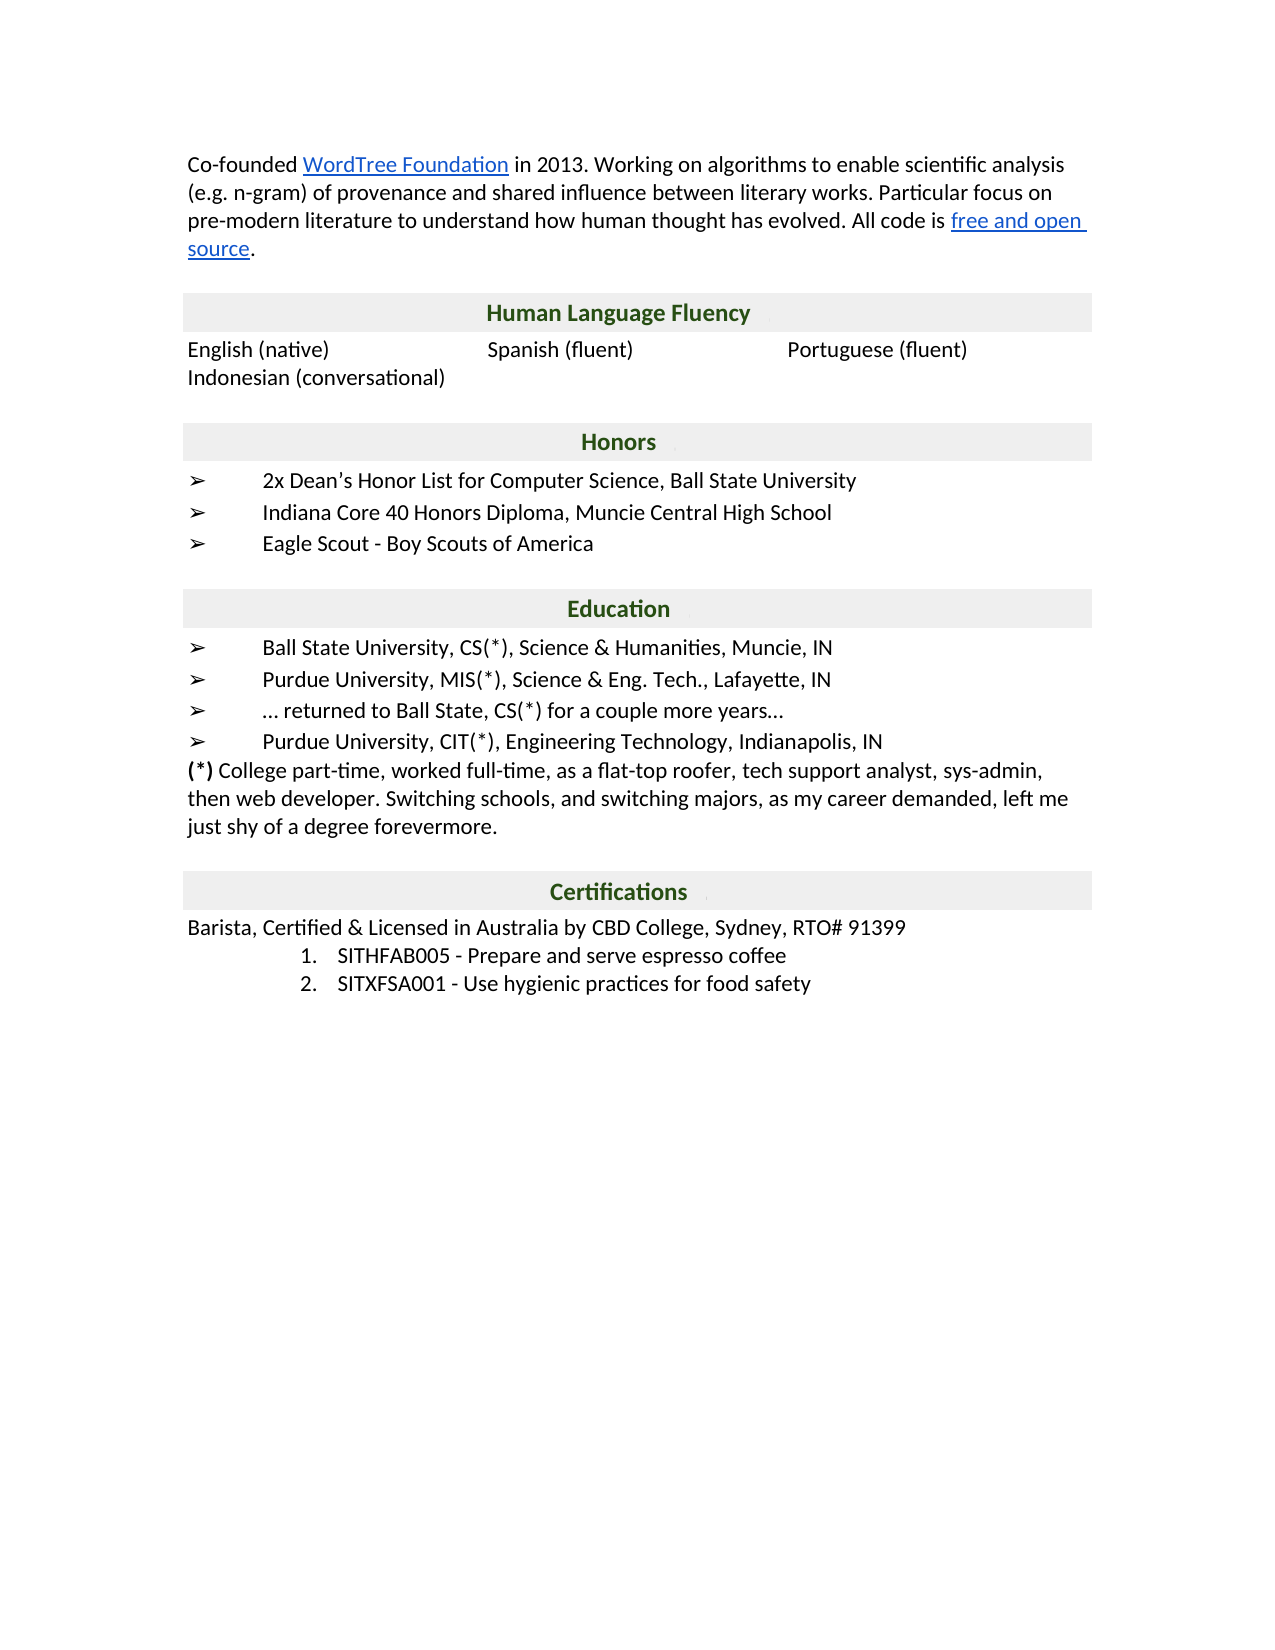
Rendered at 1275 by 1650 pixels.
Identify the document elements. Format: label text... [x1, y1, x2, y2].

list … returned to Ball State, CS(*) for a couple more years… [187, 694, 1087, 725]
subtitle Education [183, 589, 1092, 628]
subtitle Human Language Fluency [183, 293, 1092, 332]
text Barista, Certified & Licensed in Australia by CBD College, Sydney, RTO# 91399 [187, 913, 1087, 941]
text Indonesian (conversational) [187, 363, 1087, 391]
list 2x Dean’s Honor List for Computer Science, Ball State University [187, 464, 1087, 496]
text English (native) Spanish (fluent) Portuguese (fluent) [187, 335, 1087, 363]
subtitle Certifications [183, 871, 1092, 910]
text (*) College part-time, worked full-time, as a flat-top roofer, tech support analyst, sys-admin, then web developer. Switching schools, and switching majors, as my career demanded, left me just shy of a degree forevermore. [187, 756, 1087, 840]
subtitle Honors [183, 423, 1092, 461]
list Indiana Core 40 Honors Diploma, Muncie Central High School [187, 496, 1087, 527]
list Purdue University, MIS(*), Science & Eng. Tech., Lafayette, IN [187, 662, 1087, 694]
list Ball State University, CS(*), Science & Humanities, Muncie, IN [187, 631, 1087, 662]
list SITHFAB005 - Prepare and serve espresso coffee [262, 941, 1087, 969]
text Co-founded WordTree Foundation in 2013. Working on algorithms to enable scientific analysis (e.g. n-gram) of provenance and shared influence between literary works. Particular focus on pre-modern literature to understand how human thought has evolved. All code is free and open source. [187, 150, 1087, 262]
list SITXFSA001 - Use hygienic practices for food safety [262, 969, 1087, 997]
list Purdue University, CIT(*), Engineering Technology, Indianapolis, IN [187, 725, 1087, 756]
list Eagle Scout - Boy Scouts of America [187, 527, 1087, 558]
